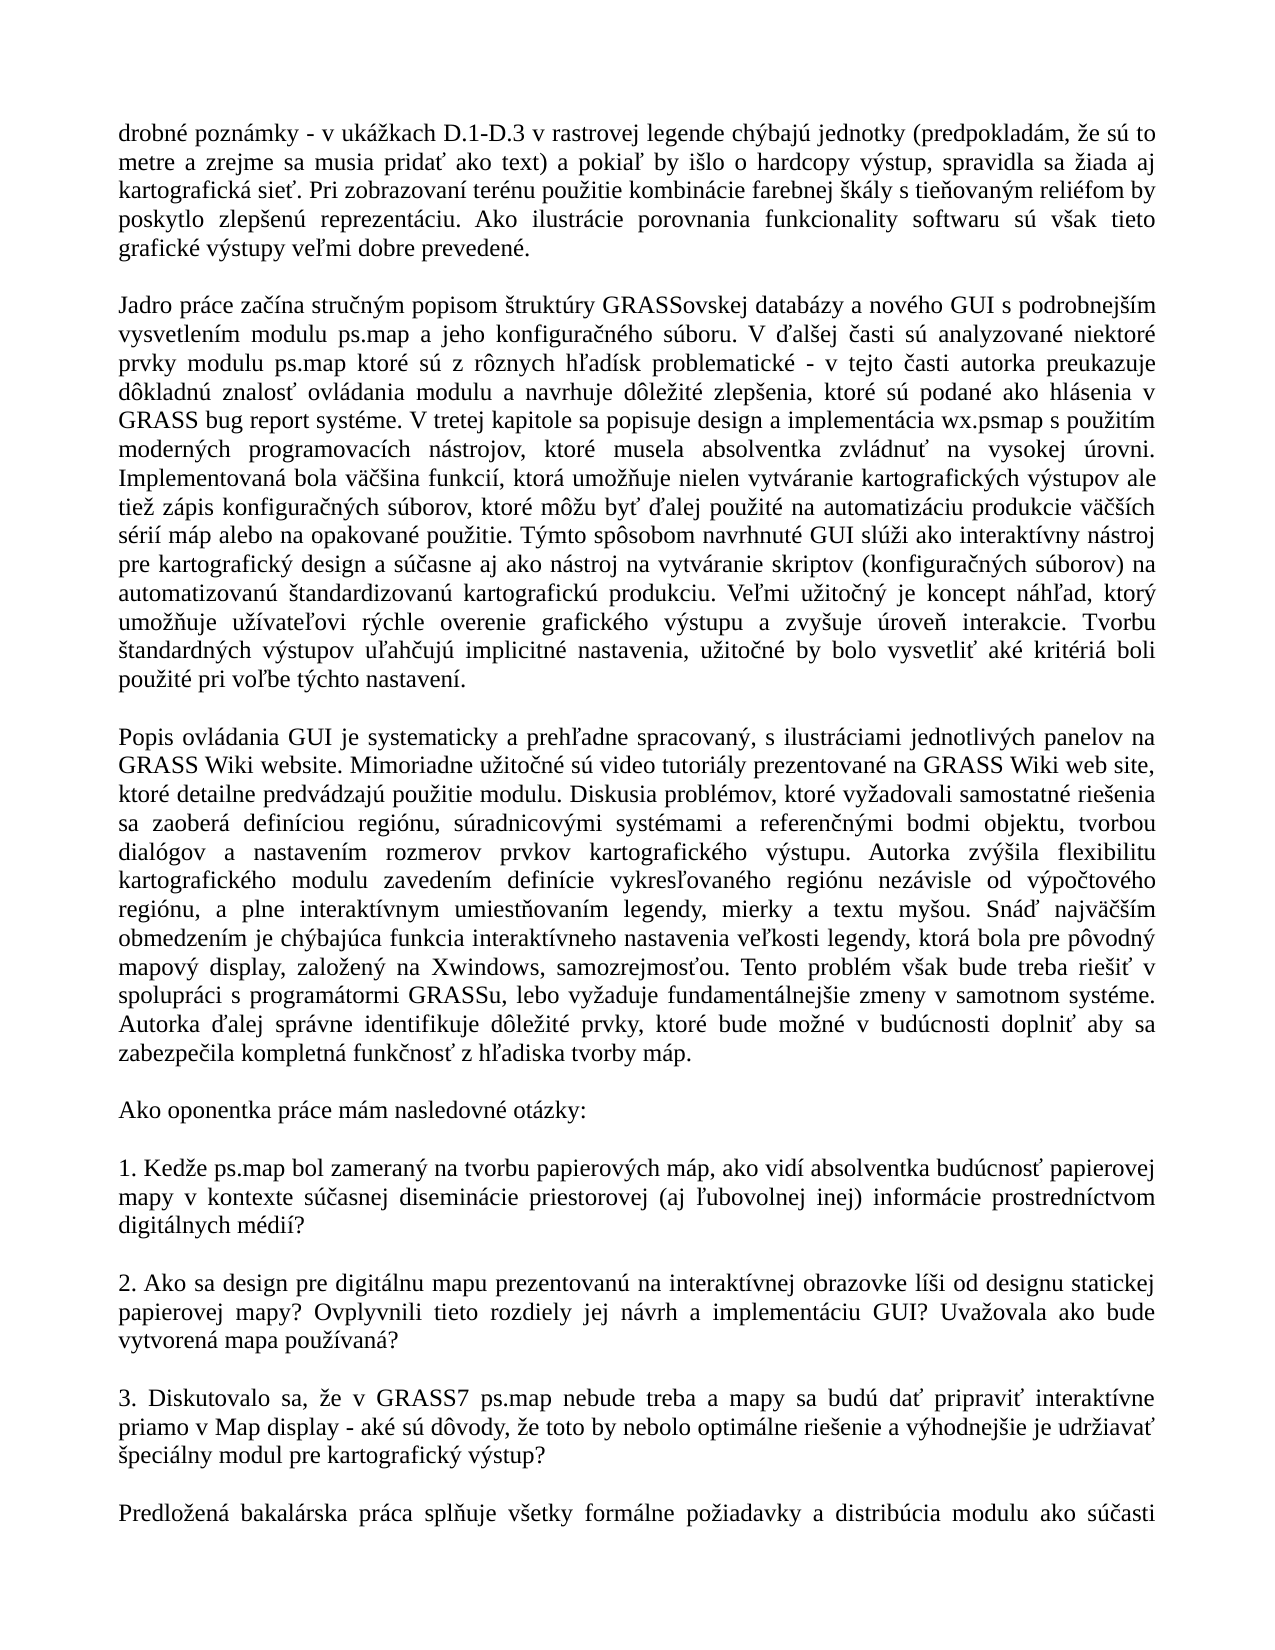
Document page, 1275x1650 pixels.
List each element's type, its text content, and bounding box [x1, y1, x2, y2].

text drobné poznámky - v ukážkach D.1-D.3 v rastrovej legende chýbajú jednotky (predpokladám, že sú to metre a zrejme sa musia pridať ako text) a pokiaľ by išlo o hardcopy výstup, spravidla sa žiada aj kartografická sieť. Pri zobrazovaní terénu použitie kombinácie farebnej škály s tieňovaným reliéfom by poskytlo zlepšenú reprezentáciu. Ako ilustrácie porovnania funkcionality softwaru sú však tieto grafické výstupy veľmi dobre prevedené. [118, 118, 1157, 262]
text Predložená bakalárska práca splňuje všetky formálne požiadavky a distribúcia modulu ako súčasti [118, 1498, 1157, 1527]
text Popis ovládania GUI je systematicky a prehľadne spracovaný, s ilustráciami jednotlivých panelov na GRASS Wiki website. Mimoriadne užitočné sú video tutoriály prezentované na GRASS Wiki web site, ktoré detailne predvádzajú použitie modulu. Diskusia problémov, ktoré vyžadovali samostatné riešenia sa zaoberá definíciou regiónu, súradnicovými systémami a referenčnými bodmi objektu, tvorbou dialógov a nastavením rozmerov prvkov kartografického výstupu. Autorka zvýšila flexibilitu kartografického modulu zavedením definície vykresľovaného regiónu nezávisle od výpočtového regiónu, a plne interaktívnym umiestňovaním legendy, mierky a textu myšou. Snáď najväčším obmedzením je chýbajúca funkcia interaktívneho nastavenia veľkosti legendy, ktorá bola pre pôvodný mapový display, založený na Xwindows, samozrejmosťou. Tento problém však bude treba riešiť v spolupráci s programátormi GRASSu, lebo vyžaduje fundamentálnejšie zmeny v samotnom systéme. Autorka ďalej správne identifikuje dôležité prvky, ktoré bude možné v budúcnosti doplniť aby sa zabezpečila kompletná funkčnosť z hľadiska tvorby máp. [118, 722, 1157, 1067]
text Jadro práce začína stručným popisom štruktúry GRASSovskej databázy a nového GUI s podrobnejším vysvetlením modulu ps.map a jeho konfiguračného súboru. V ďalšej časti sú analyzované niektoré prvky modulu ps.map ktoré sú z rôznych hľadísk problematické - v tejto časti autorka preukazuje dôkladnú znalosť ovládania modulu a navrhuje dôležité zlepšenia, ktoré sú podané ako hlásenia v GRASS bug report systéme. V tretej kapitole sa popisuje design a implementácia wx.psmap s použitím moderných programovacích nástrojov, ktoré musela absolventka zvládnuť na vysokej úrovni. Implementovaná bola väčšina funkcií, ktorá umožňuje nielen vytváranie kartografických výstupov ale tiež zápis konfiguračných súborov, ktoré môžu byť ďalej použité na automatizáciu produkcie väčších sérií máp alebo na opakované použitie. Týmto spôsobom navrhnuté GUI slúži ako interaktívny nástroj pre kartografický design a súčasne aj ako nástroj na vytváranie skriptov (konfiguračných súborov) na automatizovanú štandardizovanú kartografickú produkciu. Veľmi užitočný je koncept náhľad, ktorý umožňuje užívateľovi rýchle overenie grafického výstupu a zvyšuje úroveň interakcie. Tvorbu štandardných výstupov uľahčujú implicitné nastavenia, užitočné by bolo vysvetliť aké kritériá boli použité pri voľbe týchto nastavení. [118, 291, 1157, 693]
text Ako oponentka práce mám nasledovné otázky: [118, 1096, 1157, 1124]
text 3. Diskutovalo sa, že v GRASS7 ps.map nebude treba a mapy sa budú dať pripraviť interaktívne priamo v Map display - aké sú dôvody, že toto by nebolo optimálne riešenie a výhodnejšie je udržiavať špeciálny modul pre kartografický výstup? [118, 1383, 1157, 1469]
text 1. Kedže ps.map bol zameraný na tvorbu papierových máp, ako vidí absolventka budúcnosť papierovej mapy v kontexte súčasnej diseminácie priestorovej (aj ľubovolnej inej) informácie prostredníctvom digitálnych médií? [118, 1153, 1157, 1239]
text 2. Ako sa design pre digitálnu mapu prezentovanú na interaktívnej obrazovke líši od designu statickej papierovej mapy? Ovplyvnili tieto rozdiely jej návrh a implementáciu GUI? Uvažovala ako bude vytvorená mapa používaná? [118, 1268, 1157, 1354]
